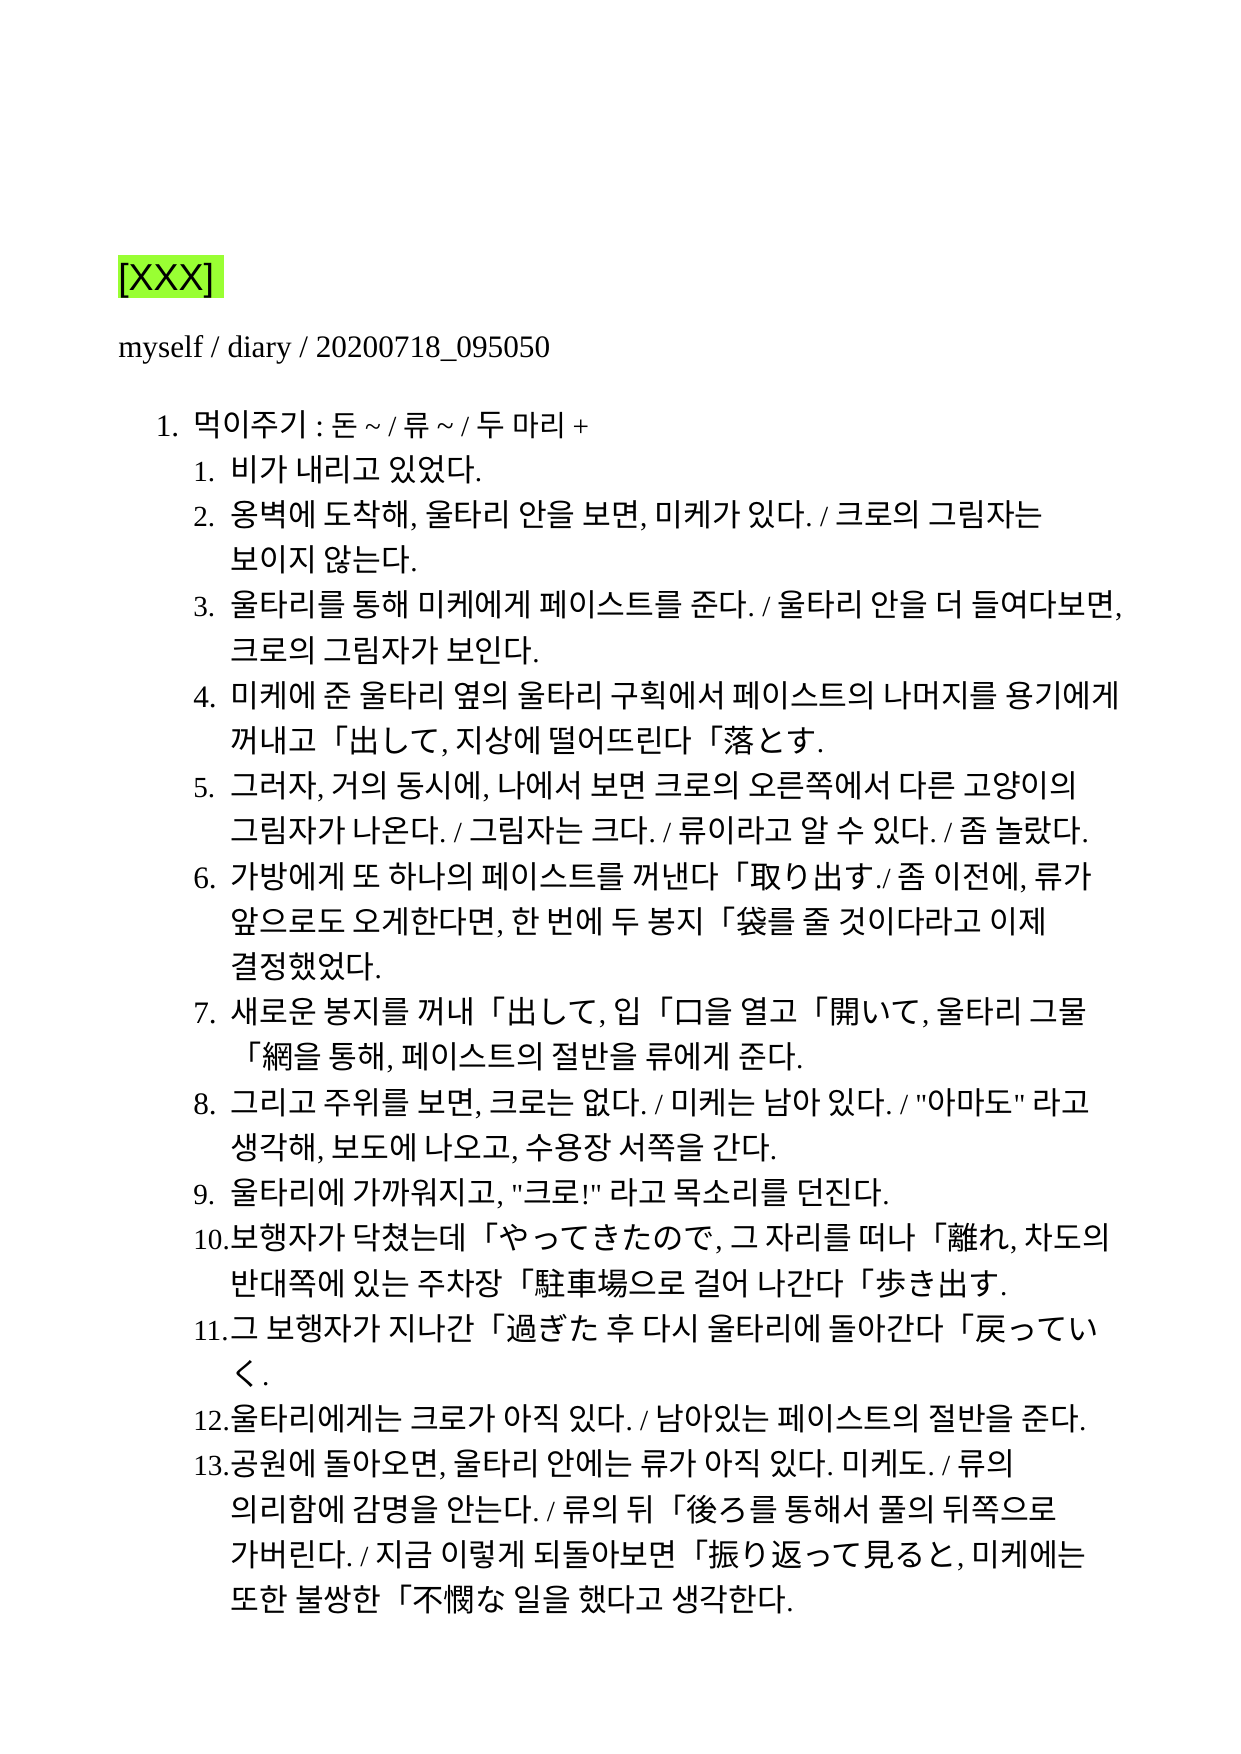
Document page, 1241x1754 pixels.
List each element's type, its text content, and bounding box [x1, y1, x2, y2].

list 옹벽에 도착해, 울타리 안을 보면, 미케가 있다. / 크로의 그림자는 보이지 않는다. [193, 490, 1122, 581]
list 그 보행자가 지나간「過ぎた 후 다시 울타리에 돌아간다「戻っていく. [193, 1304, 1122, 1394]
list 미케에 준 울타리 옆의 울타리 구획에서 페이스트의 나머지를 용기에게 꺼내고「出して, 지상에 떨어뜨린다「落とす. [193, 671, 1122, 761]
list 그리고 주위를 보면, 크로는 없다. / 미케는 남아 있다. / "아마도" 라고 생각해, 보도에 나오고, 수용장 서쪽을 간다. [193, 1078, 1122, 1168]
text myself / diary / 20200718_095050 [118, 328, 1122, 364]
list 새로운 봉지를 꺼내「出して, 입「口을 열고「開いて, 울타리 그물「網을 통해, 페이스트의 절반을 류에게 준다. [193, 987, 1122, 1078]
list 공원에 돌아오면, 울타리 안에는 류가 아직 있다. 미케도. / 류의 의리함에 감명을 안는다. / 류의 뒤「後ろ를 통해서 풀의 뒤쪽으로 가버린다. / 지금 이렇게 되돌아보면「振り返って見ると, 미케에는 또한 불쌍한「不憫な 일을 했다고 생각한다. [193, 1439, 1122, 1620]
list 먹이주기 : 돈 ~ / 류 ~ / 두 마리 + [156, 400, 1122, 445]
list 가방에게 또 하나의 페이스트를 꺼낸다「取り出す./ 좀 이전에, 류가 앞으로도 오게한다면, 한 번에 두 봉지「袋를 줄 것이다라고 이제 결정했었다. [193, 852, 1122, 987]
list 울타리에게는 크로가 아직 있다. / 남아있는 페이스트의 절반을 준다. [193, 1394, 1122, 1439]
list 울타리에 가까워지고, "크로!" 라고 목소리를 던진다. [193, 1168, 1122, 1213]
text [XXX] [118, 255, 1122, 298]
list 보행자가 닥쳤는데「やってきたので, 그 자리를 떠나「離れ, 차도의 반대쪽에 있는 주차장「駐車場으로 걸어 나간다「歩き出す. [193, 1213, 1122, 1304]
list 비가 내리고 있었다. [193, 445, 1122, 490]
list 그러자, 거의 동시에, 나에서 보면 크로의 오른쪽에서 다른 고양이의 그림자가 나온다. / 그림자는 크다. / 류이라고 알 수 있다. / 좀 놀랐다. [193, 761, 1122, 852]
list 울타리를 통해 미케에게 페이스트를 준다. / 울타리 안을 더 들여다보면, 크로의 그림자가 보인다. [193, 581, 1122, 671]
